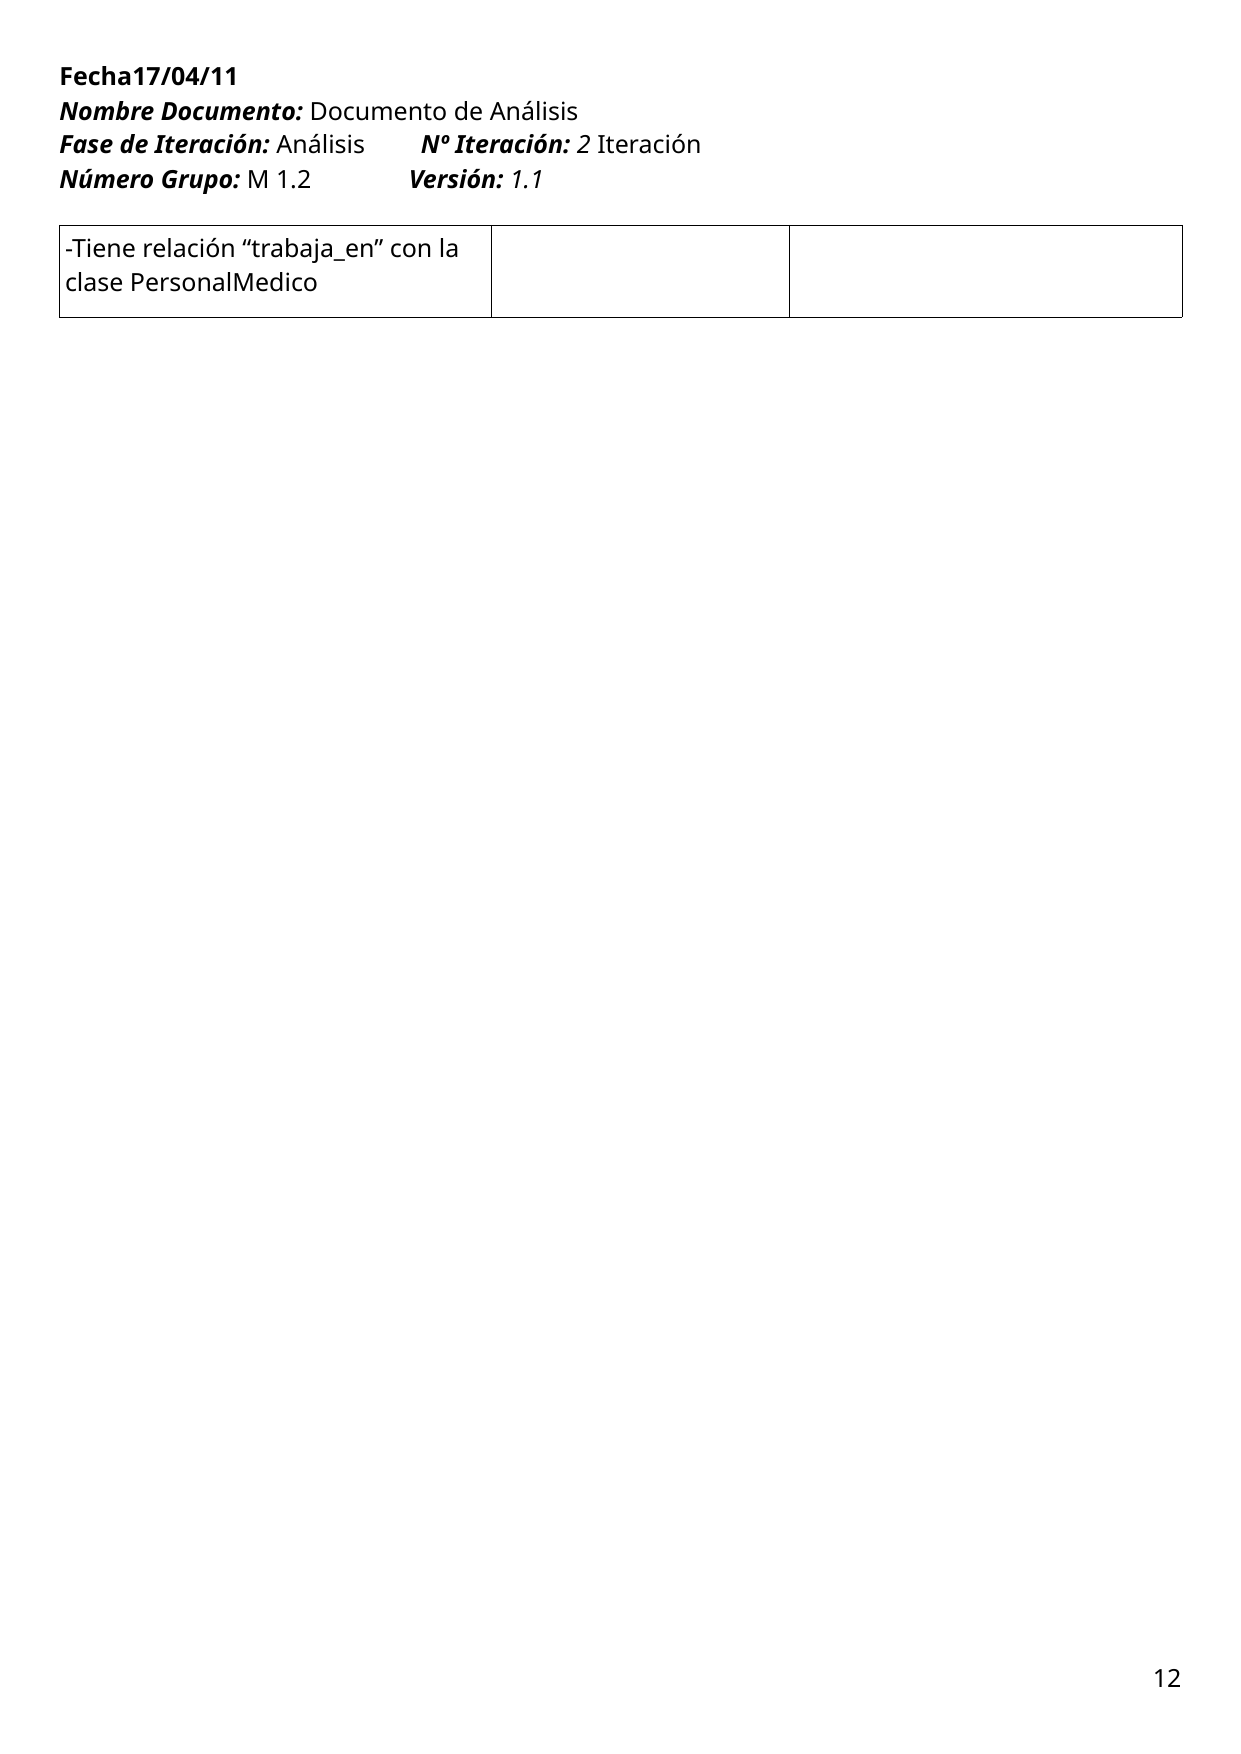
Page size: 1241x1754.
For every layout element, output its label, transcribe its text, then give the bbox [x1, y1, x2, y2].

table_cell -Tiene relación “trabaja_en” con la clase PersonalMedico [60, 226, 491, 317]
table_cell [492, 226, 789, 317]
table_cell [790, 226, 1182, 317]
